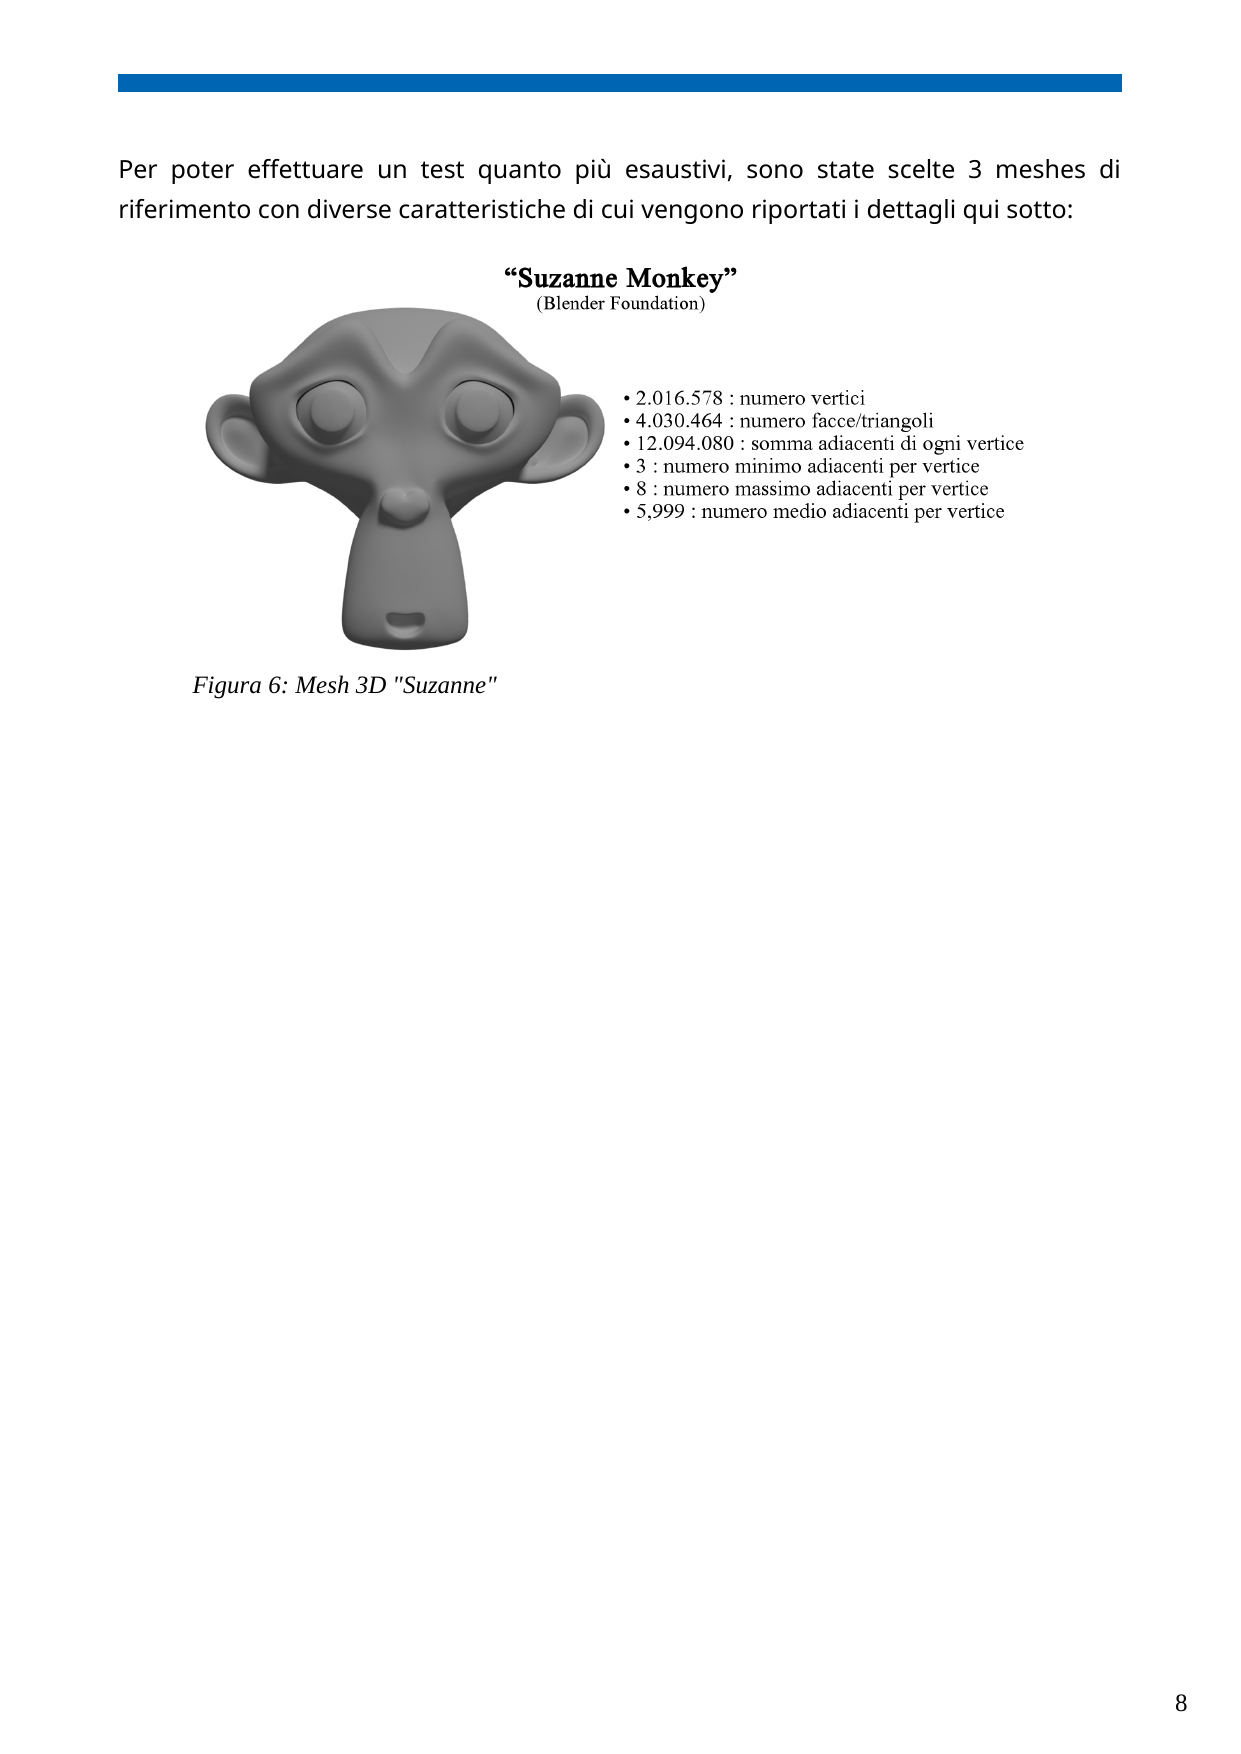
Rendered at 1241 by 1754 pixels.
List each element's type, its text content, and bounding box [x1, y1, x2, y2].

text Per poter effettuare un test quanto più esaustivi, sono state scelte 3 meshes di riferimento con diverse caratteristiche di cui vengono riportati i dettagli qui sotto: [118, 151, 1122, 226]
picture [192, 244, 1048, 665]
text Figura 4: Mesh 3D "Suzanne" [192, 665, 1048, 698]
